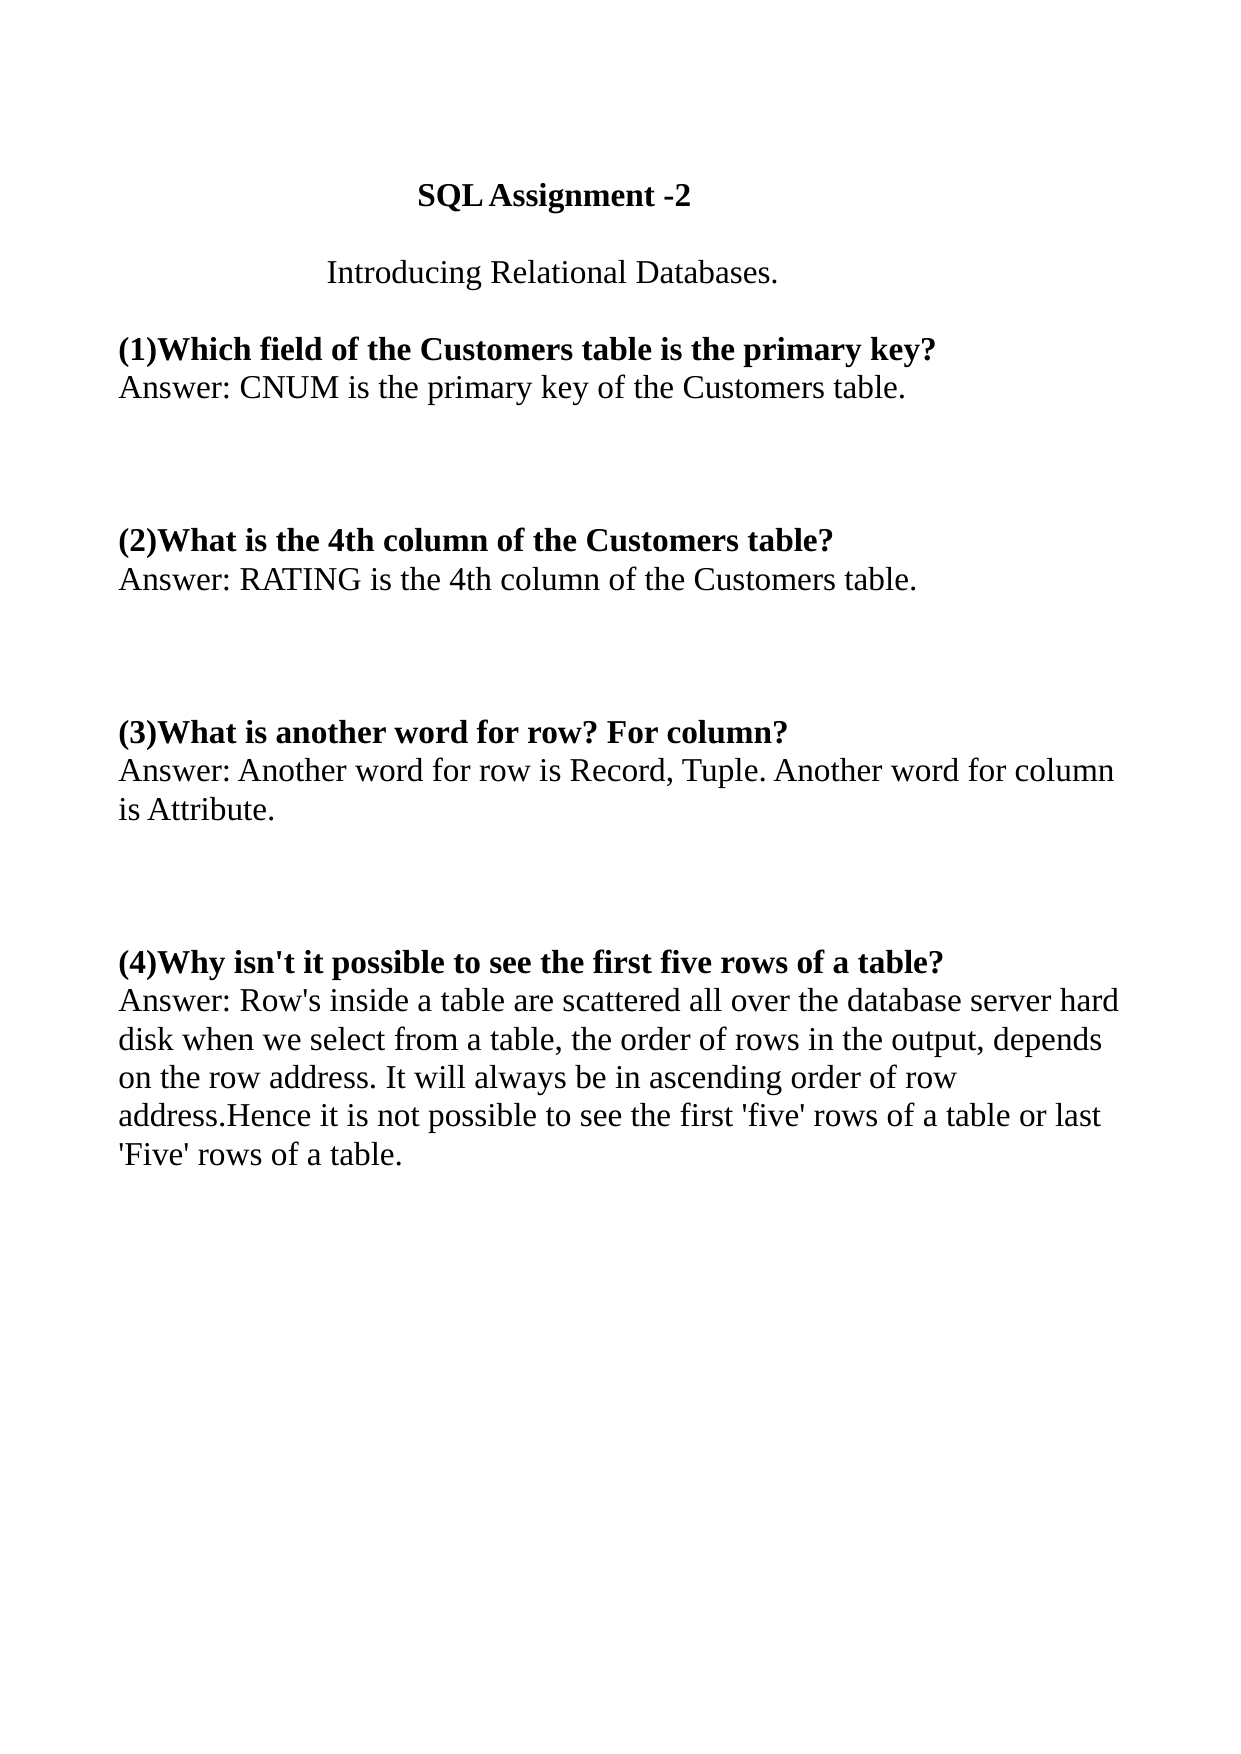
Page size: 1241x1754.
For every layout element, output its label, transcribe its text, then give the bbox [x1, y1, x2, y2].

text Answer: Another word for row is Record, Tuple. Another word for column is Attribute. [118, 751, 1122, 827]
text Introducing Relational Databases. [118, 252, 1122, 291]
text (2)What is the 4th column of the Customers table? [118, 521, 1122, 559]
text Answer: Row's inside a table are scattered all over the database server hard disk when we select from a table, the order of rows in the output, depends on the row address. It will always be in ascending order of row address.Hence it is not possible to see the first 'five' rows of a table or last 'Five' rows of a table. [118, 981, 1122, 1172]
text SQL Assignment -2 [118, 176, 1122, 214]
text (1)Which field of the Customers table is the primary key? [118, 329, 1122, 367]
text Answer: CNUM is the primary key of the Customers table. [118, 367, 1122, 406]
text Answer: RATING is the 4th column of the Customers table. [118, 559, 1122, 597]
text (3)What is another word for row? For column? [118, 712, 1122, 751]
text (4)Why isn't it possible to see the first five rows of a table? [118, 942, 1122, 981]
